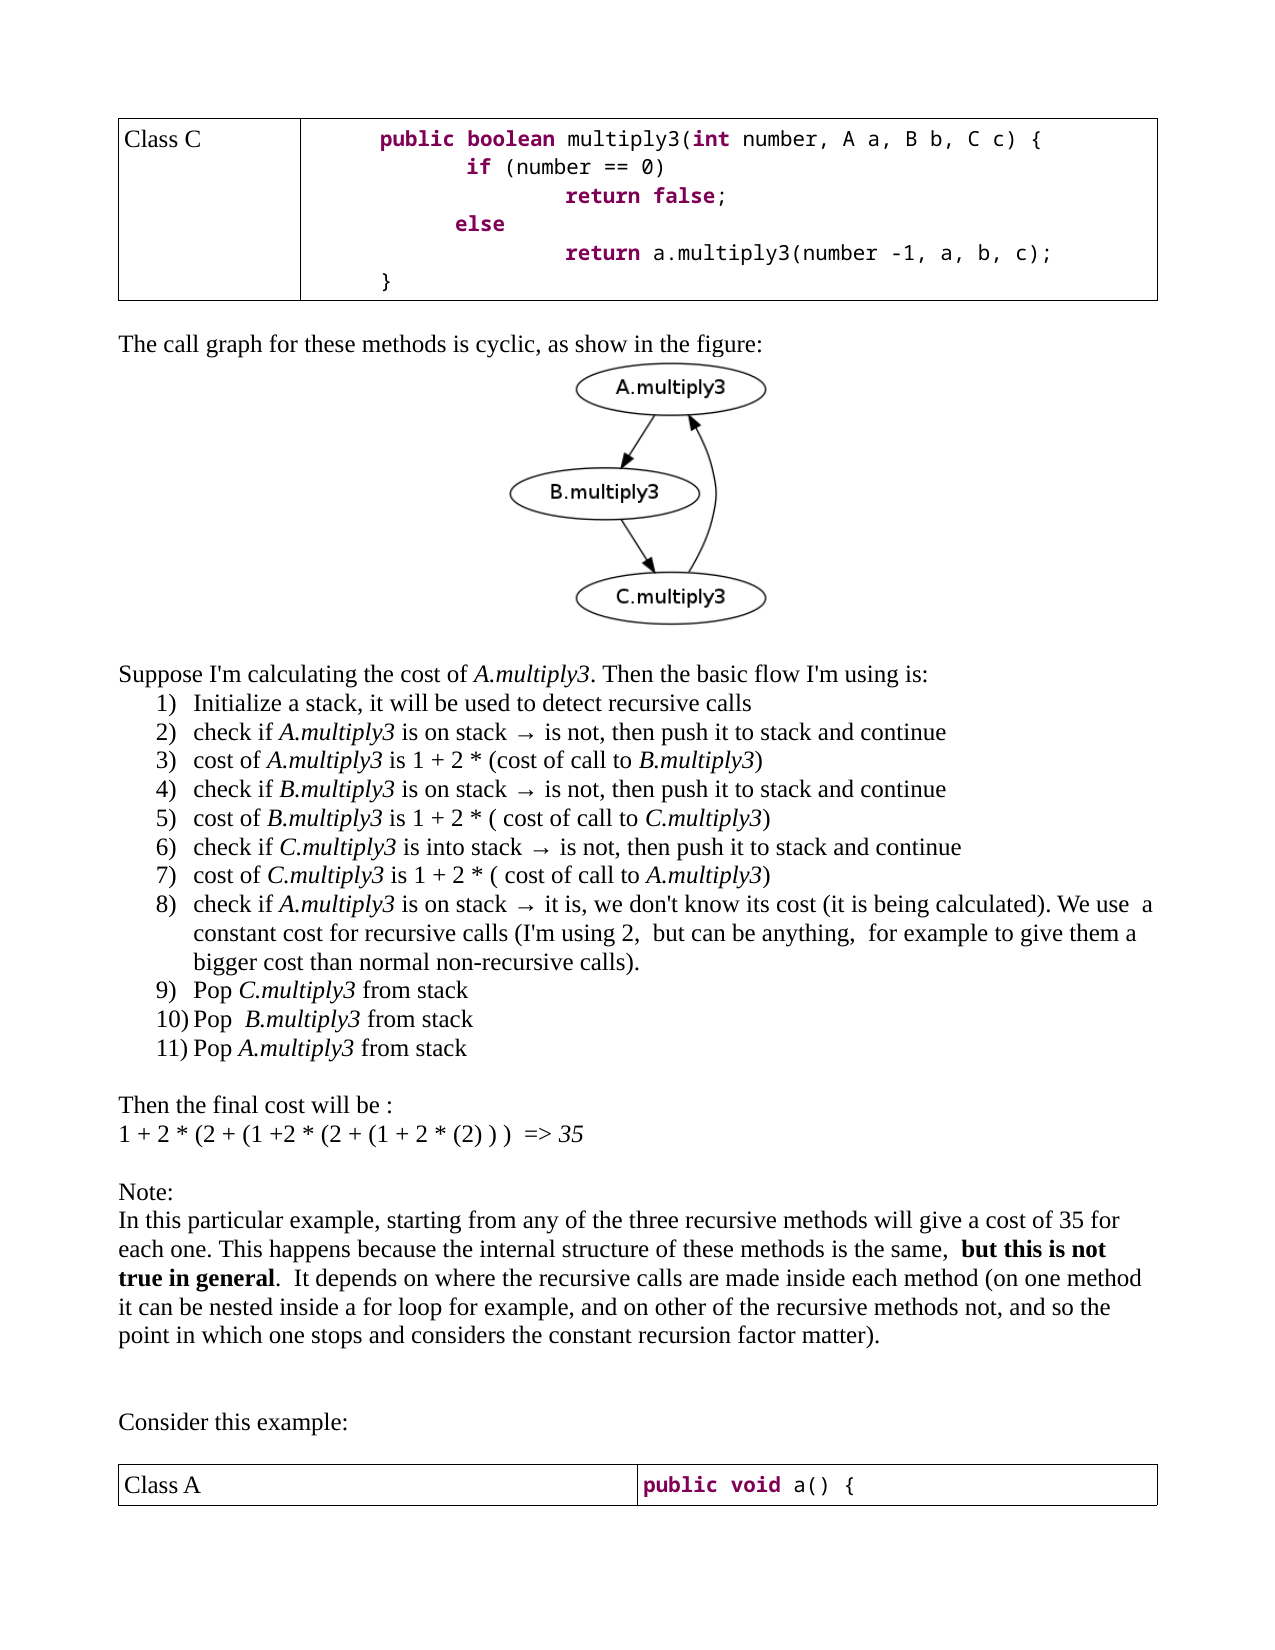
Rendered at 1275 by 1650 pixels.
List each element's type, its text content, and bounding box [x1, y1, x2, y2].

text Consider this example: [118, 1407, 1157, 1435]
list check if A.multiply3 is on stack → it is, we don't know its cost (it is being calculated). We use a constant cost for recursive calls (I'm using 2, but can be anything, for example to give them a bigger cost than normal non-recursive calls). [156, 889, 1157, 975]
list check if B.multiply3 is on stack → is not, then push it to stack and continue [156, 774, 1157, 803]
table_header Class A [119, 1465, 637, 1504]
table_cell public boolean multiply3(int number, A a, B b, C c) { if (number == 0) return false; else return a.multiply3(number -1, a, b, c); } [301, 119, 1157, 300]
text 1 + 2 * (2 + (1 +2 * (2 + (1 + 2 * (2) ) ) => 35 [118, 1119, 1157, 1148]
text Note: [118, 1177, 1157, 1205]
list check if C.multiply3 is into stack → is not, then push it to stack and continue [156, 832, 1157, 860]
list Pop C.multiply3 from stack [156, 975, 1157, 1004]
picture [505, 357, 771, 631]
list Initialize a stack, it will be used to detect recursive calls [156, 688, 1157, 717]
table_cell Class C [119, 119, 300, 300]
list Pop A.multiply3 from stack [156, 1033, 1157, 1062]
table_header public void a() { [638, 1465, 1157, 1504]
list check if A.multiply3 is on stack → is not, then push it to stack and continue [156, 717, 1157, 745]
text The call graph for these methods is cyclic, as show in the figure: [118, 329, 1157, 358]
list cost of B.multiply3 is 1 + 2 * ( cost of call to C.multiply3) [156, 803, 1157, 832]
text Suppose I'm calculating the cost of A.multiply3. Then the basic flow I'm using is: [118, 659, 1157, 688]
list cost of C.multiply3 is 1 + 2 * ( cost of call to A.multiply3) [156, 860, 1157, 889]
list Pop B.multiply3 from stack [156, 1004, 1157, 1033]
text In this particular example, starting from any of the three recursive methods will give a cost of 35 for each one. This happens because the internal structure of these methods is the same, but this is not true in general. It depends on where the recursive calls are made inside each method (on one method it can be nested inside a for loop for example, and on other of the recursive methods not, and so the point in which one stops and considers the constant recursion factor matter). [118, 1205, 1157, 1349]
list cost of A.multiply3 is 1 + 2 * (cost of call to B.multiply3) [156, 745, 1157, 774]
text Then the final cost will be : [118, 1090, 1157, 1119]
